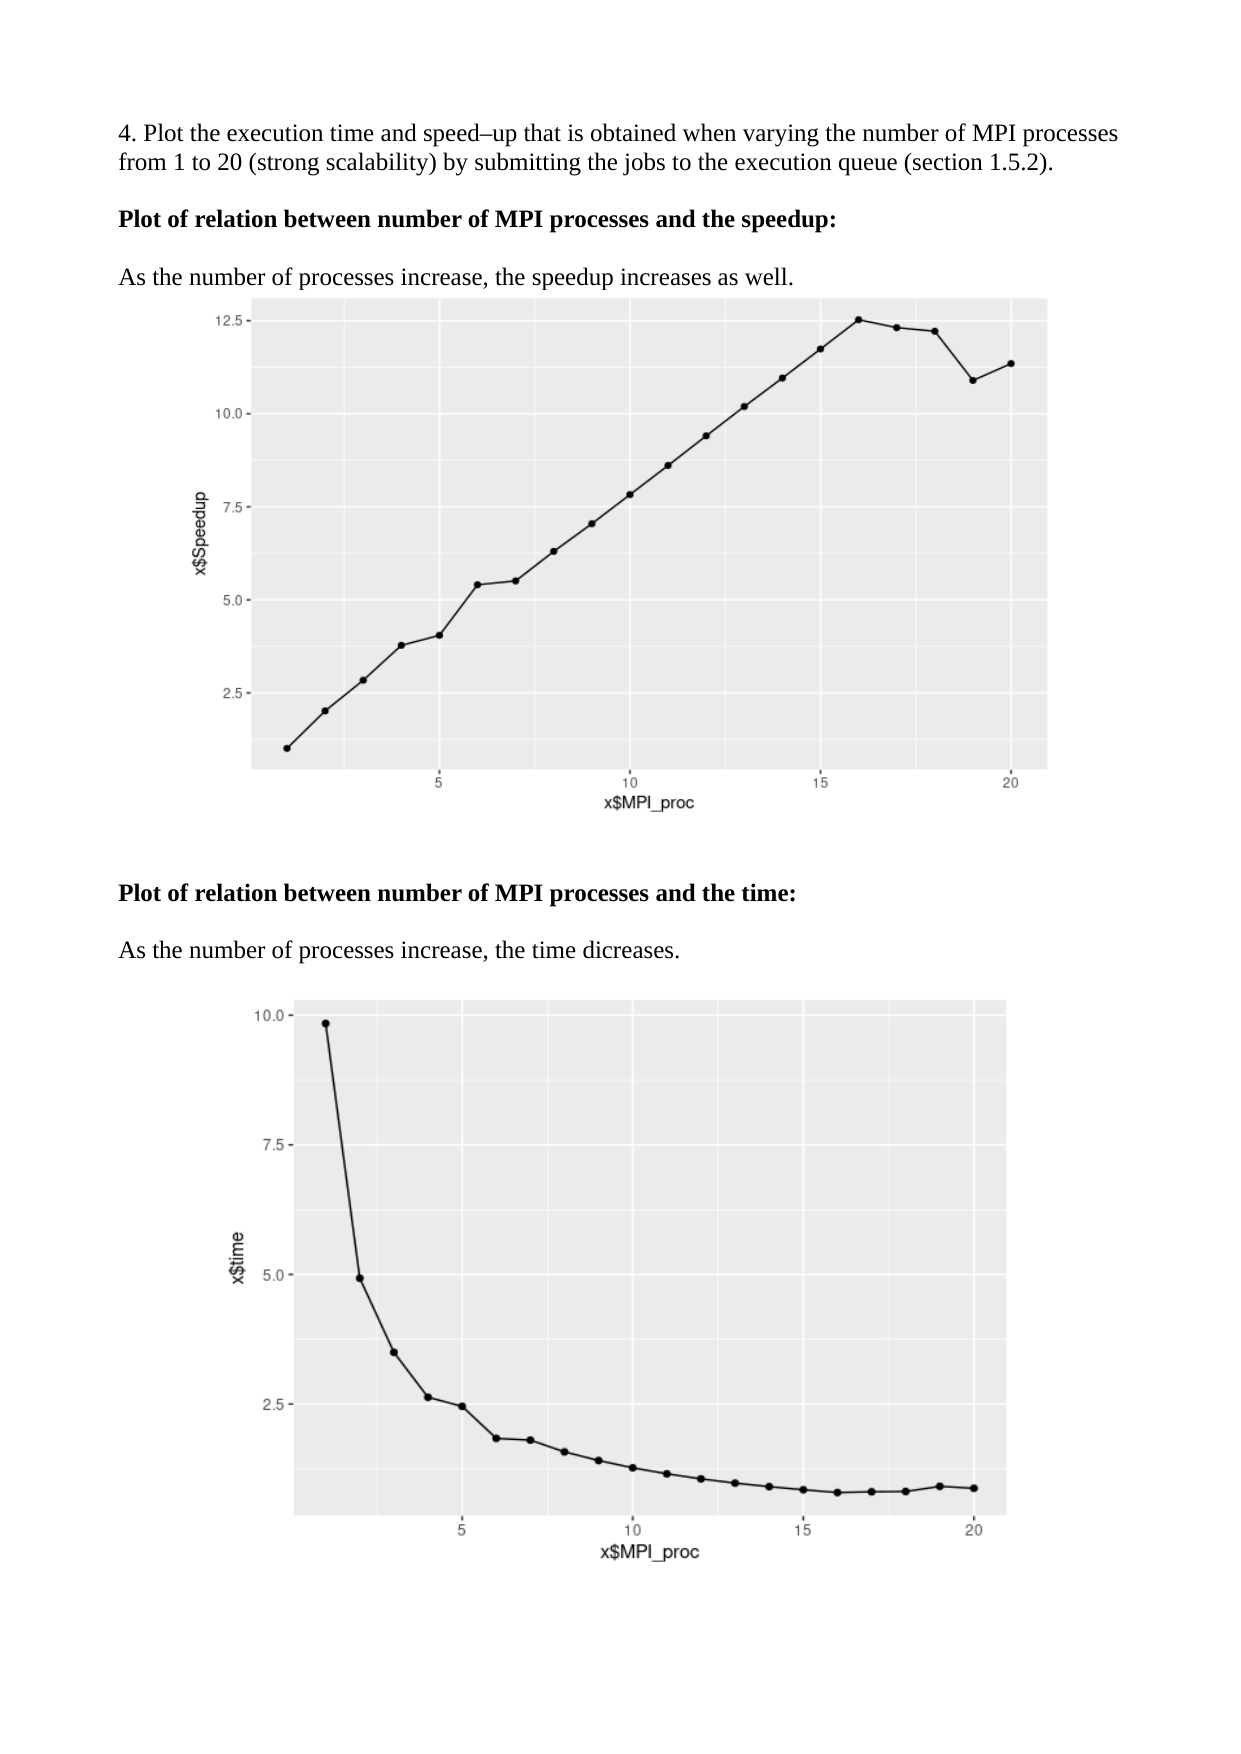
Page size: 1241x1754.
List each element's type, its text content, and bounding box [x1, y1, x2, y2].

text As the number of processes increase, the speedup increases as well. [118, 262, 1122, 291]
text As the number of processes increase, the time dicreases. [118, 936, 1122, 964]
text Plot of relation between number of MPI processes and the speedup: [118, 204, 1122, 233]
picture [184, 290, 1056, 821]
picture [220, 991, 1016, 1572]
text Plot of relation between number of MPI processes and the time: [118, 878, 1122, 907]
text 4. Plot the execution time and speed–up that is obtained when varying the number of MPI processes [118, 118, 1122, 147]
text from 1 to 20 (strong scalability) by submitting the jobs to the execution queue (section 1.5.2). [118, 147, 1122, 176]
